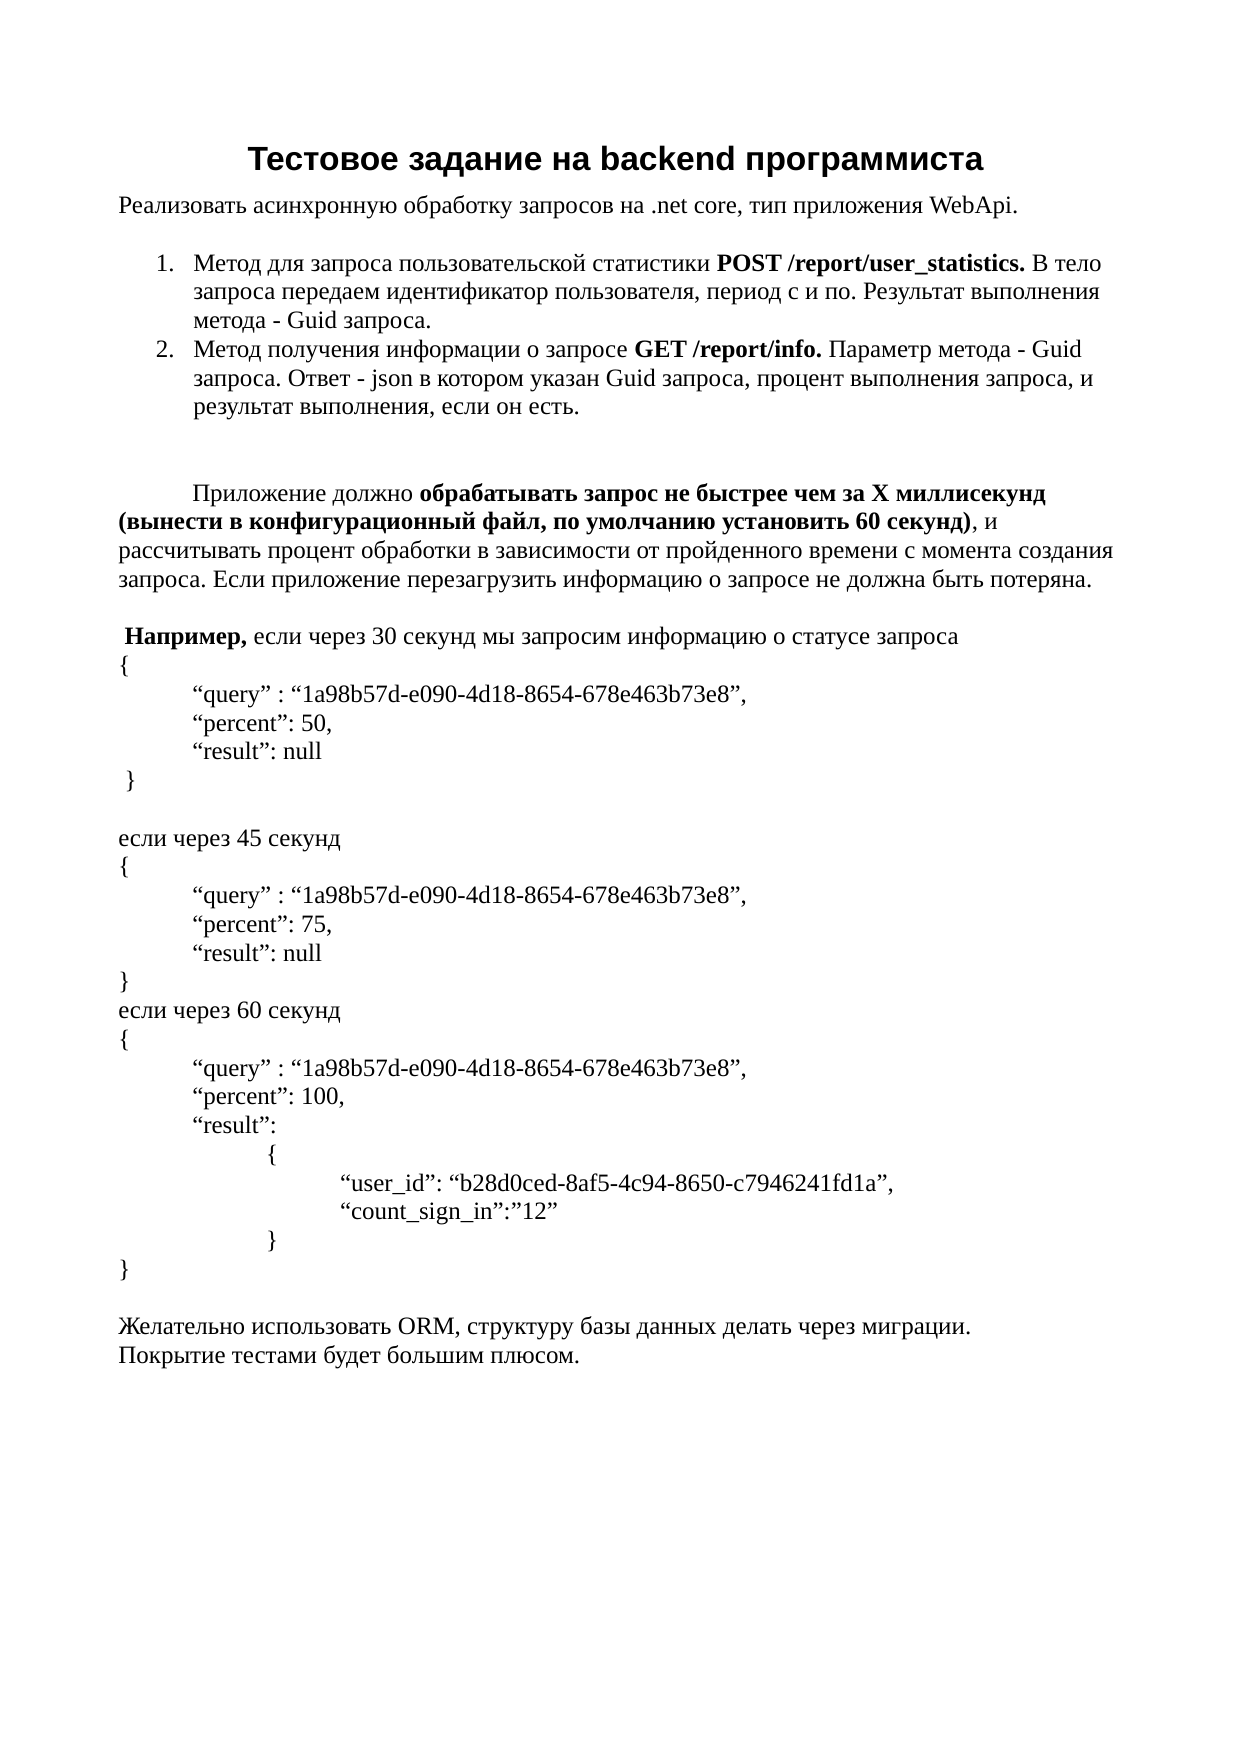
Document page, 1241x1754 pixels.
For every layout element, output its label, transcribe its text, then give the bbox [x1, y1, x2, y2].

text { [118, 1139, 1122, 1168]
text { [118, 650, 1122, 679]
text } [118, 1254, 1122, 1283]
text если через 45 секунд [118, 823, 1122, 851]
text “query” : “1a98b57d-e090-4d18-8654-678e463b73e8”, [118, 679, 1122, 708]
text Реализовать асинхронную обработку запросов на .net core, тип приложения WebApi. [118, 190, 1122, 219]
text “percent”: 75, [118, 909, 1122, 938]
text Покрытие тестами будет большим плюсом. [118, 1340, 1122, 1369]
subtitle Тестовое задание на backend программиста [118, 139, 1122, 178]
text “result”: [118, 1110, 1122, 1139]
text Например, если через 30 секунд мы запросим информацию о статусе запроса [118, 621, 1122, 650]
text если через 60 секунд [118, 995, 1122, 1024]
text “user_id”: “b28d0ced-8af5-4c94-8650-c7946241fd1a”, “count_sign_in”:”12” [118, 1168, 1122, 1225]
text Приложение должно обрабатывать запрос не быстрее чем за X миллисекунд (вынести в конфигурационный файл, по умолчанию установить 60 секунд), и рассчитывать процент обработки в зависимости от пройденного времени с момента создания запроса. Если приложение перезагрузить информацию о запросе не должна быть потеряна. [118, 478, 1122, 593]
text } [118, 765, 1122, 794]
text “query” : “1a98b57d-e090-4d18-8654-678e463b73e8”, [118, 1053, 1122, 1081]
text “percent”: 50, [118, 708, 1122, 736]
text } [118, 966, 1122, 995]
list Метод для запроса пользовательской статистики POST /report/user_statistics. В тело запроса передаем идентификатор пользователя, период с и по. Результат выполнения метода - Guid запроса. [156, 248, 1122, 334]
list Метод получения информации о запросе GET /report/info. Параметр метода - Guid запроса. Ответ - json в котором указан Guid запроса, процент выполнения запроса, и результат выполнения, если он есть. [156, 334, 1122, 420]
text } [118, 1225, 1122, 1254]
text “query” : “1a98b57d-e090-4d18-8654-678e463b73e8”, [118, 880, 1122, 909]
text “result”: null [118, 938, 1122, 966]
text { [118, 1024, 1122, 1053]
text “percent”: 100, [118, 1081, 1122, 1110]
text { [118, 851, 1122, 880]
text “result”: null [118, 736, 1122, 765]
text Желательно использовать ORM, структуру базы данных делать через миграции. [118, 1311, 1122, 1340]
